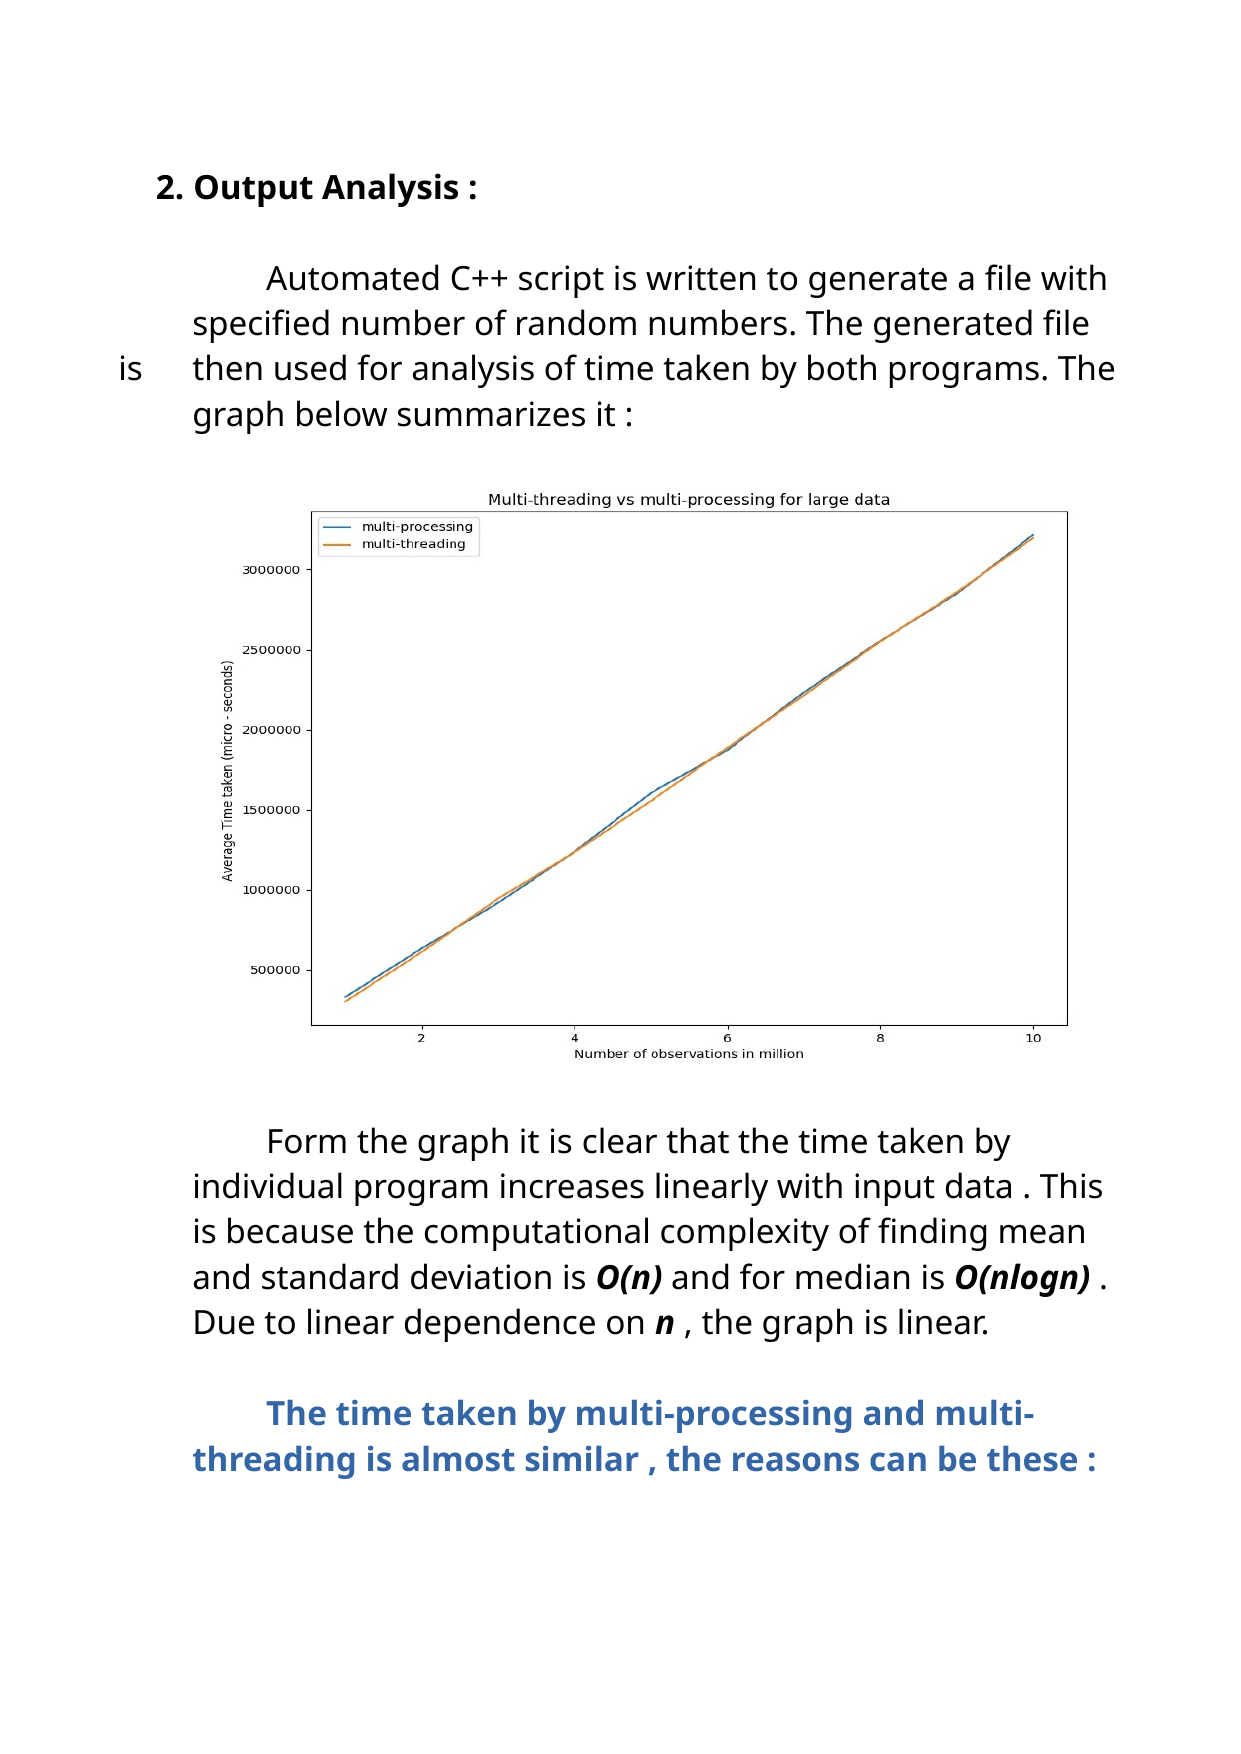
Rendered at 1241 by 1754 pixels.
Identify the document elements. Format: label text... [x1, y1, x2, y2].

text The time taken by multi-processing and multi- threading is almost similar , the reasons can be these : [118, 1390, 1122, 1481]
picture [209, 481, 1103, 1072]
text Form the graph it is clear that the time taken by individual program increases linearly with input data . This is because the computational complexity of finding mean and standard deviation is O(n) and for median is O(nlogn) . Due to linear dependence on n , the graph is linear. [118, 1117, 1122, 1344]
text Automated C++ script is written to generate a file with specified number of random numbers. The generated file is then used for analysis of time taken by both programs. The graph below summarizes it : [118, 254, 1122, 436]
list Output Analysis : [156, 163, 1122, 209]
